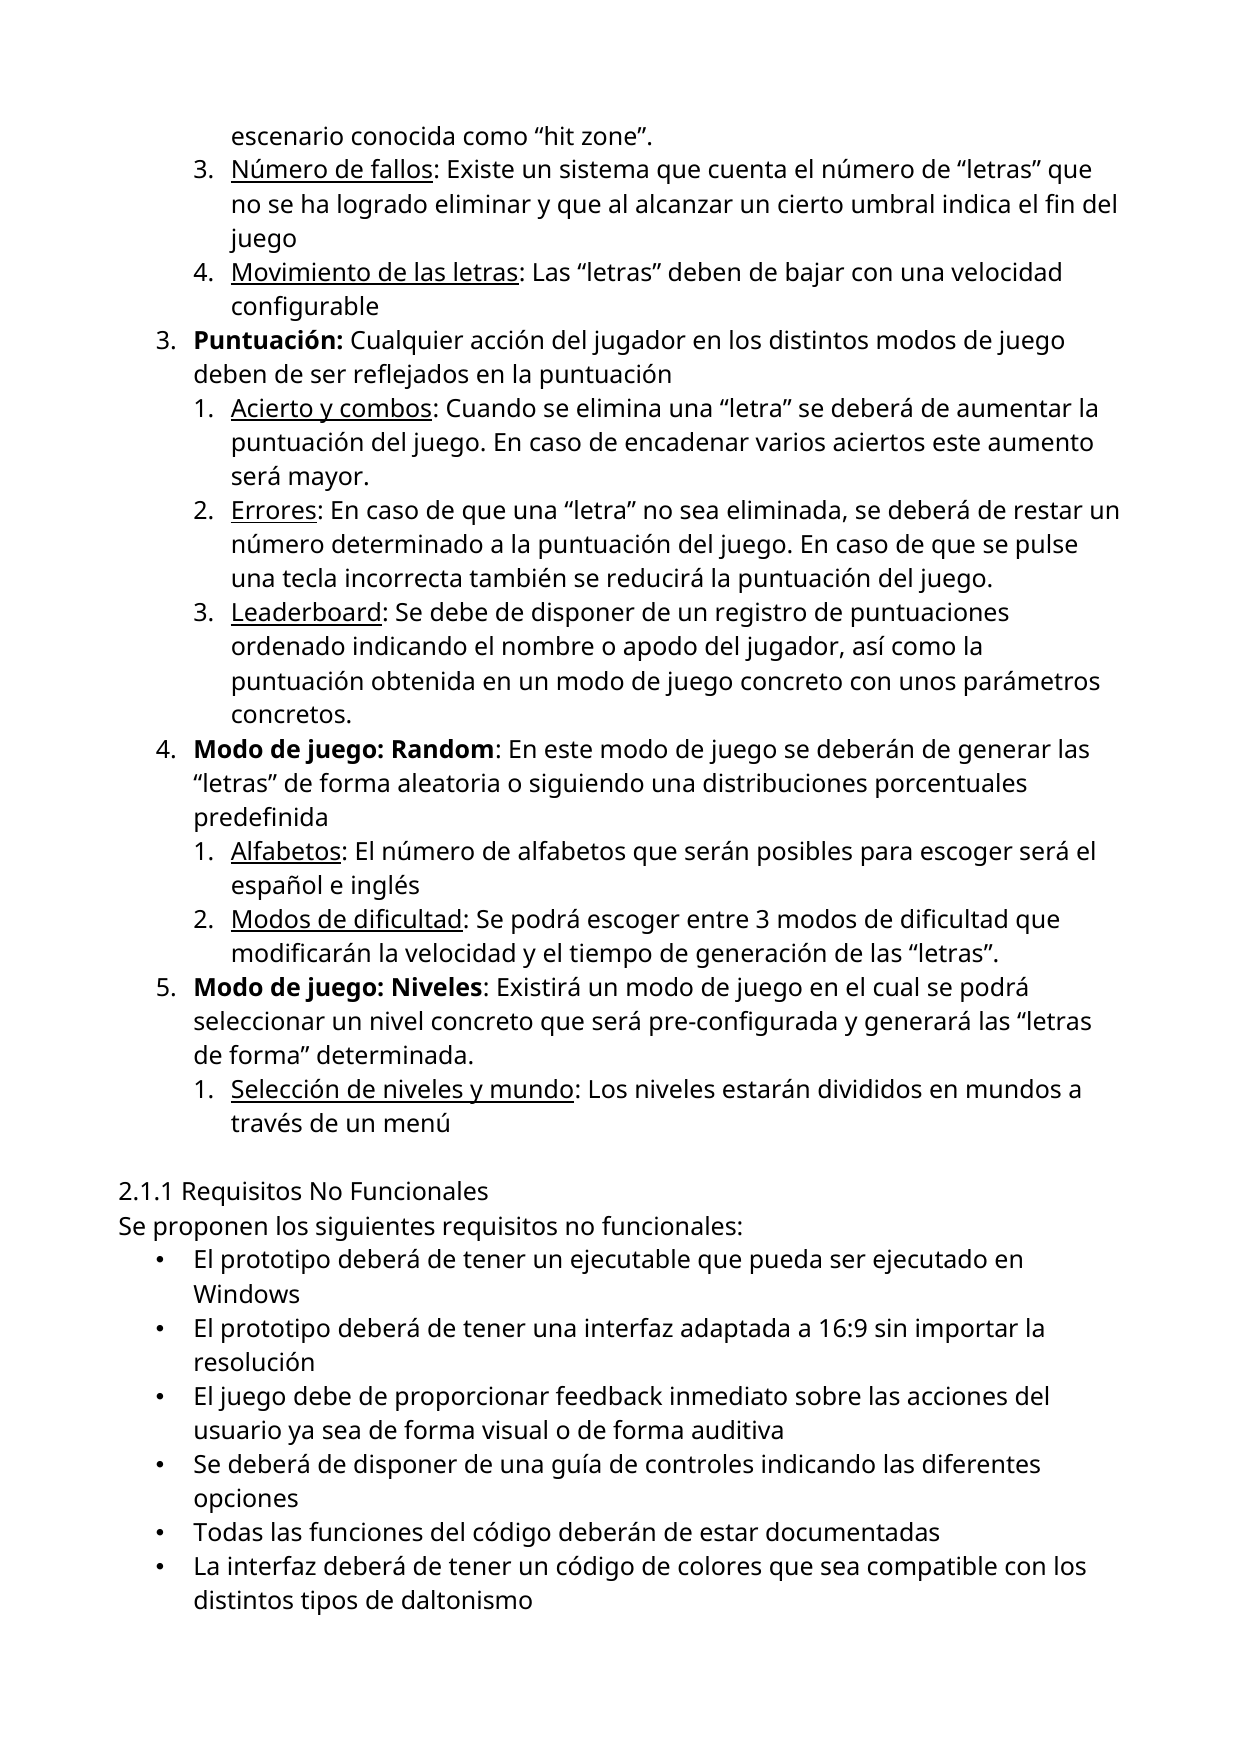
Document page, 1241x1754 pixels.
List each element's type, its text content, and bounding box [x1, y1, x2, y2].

list La interfaz deberá de tener un código de colores que sea compatible con los distintos tipos de daltonismo [156, 1549, 1122, 1617]
list Acierto y combos: Cuando se elimina una “letra” se deberá de aumentar la puntuación del juego. En caso de encadenar varios aciertos este aumento será mayor. [193, 391, 1122, 493]
list Número de fallos: Existe un sistema que cuenta el número de “letras” que no se ha logrado eliminar y que al alcanzar un cierto umbral indica el fin del juego [193, 152, 1122, 254]
text Se proponen los siguientes requisitos no funcionales: [118, 1208, 1122, 1242]
list Movimiento de las letras: Las “letras” deben de bajar con una velocidad configurable [193, 254, 1122, 322]
text 2.1.1 Requisitos No Funcionales [118, 1174, 1122, 1208]
list Leaderboard: Se debe de disponer de un registro de puntuaciones ordenado indicando el nombre o apodo del jugador, así como la puntuación obtenida en un modo de juego concreto con unos parámetros concretos. [193, 595, 1122, 731]
list Modos de dificultad: Se podrá escoger entre 3 modos de dificultad que modificarán la velocidad y el tiempo de generación de las “letras”. [193, 902, 1122, 970]
list Alfabetos: El número de alfabetos que serán posibles para escoger será el español e inglés [193, 833, 1122, 902]
list escenario conocida como “hit zone”. [193, 118, 1122, 152]
list Modo de juego: Random: En este modo de juego se deberán de generar las “letras” de forma aleatoria o siguiendo una distribuciones porcentuales predefinida [156, 731, 1122, 833]
list Todas las funciones del código deberán de estar documentadas [156, 1515, 1122, 1549]
list Modo de juego: Niveles: Existirá un modo de juego en el cual se podrá seleccionar un nivel concreto que será pre-configurada y generará las “letras de forma” determinada. [156, 970, 1122, 1072]
list Errores: En caso de que una “letra” no sea eliminada, se deberá de restar un número determinado a la puntuación del juego. En caso de que se pulse una tecla incorrecta también se reducirá la puntuación del juego. [193, 493, 1122, 595]
list El juego debe de proporcionar feedback inmediato sobre las acciones del usuario ya sea de forma visual o de forma auditiva [156, 1378, 1122, 1447]
list Puntuación: Cualquier acción del jugador en los distintos modos de juego deben de ser reflejados en la puntuación [156, 322, 1122, 391]
list El prototipo deberá de tener una interfaz adaptada a 16:9 sin importar la resolución [156, 1310, 1122, 1378]
list El prototipo deberá de tener un ejecutable que pueda ser ejecutado en Windows [156, 1242, 1122, 1310]
list Selección de niveles y mundo: Los niveles estarán divididos en mundos a través de un menú [193, 1072, 1122, 1140]
list Se deberá de disponer de una guía de controles indicando las diferentes opciones [156, 1447, 1122, 1515]
